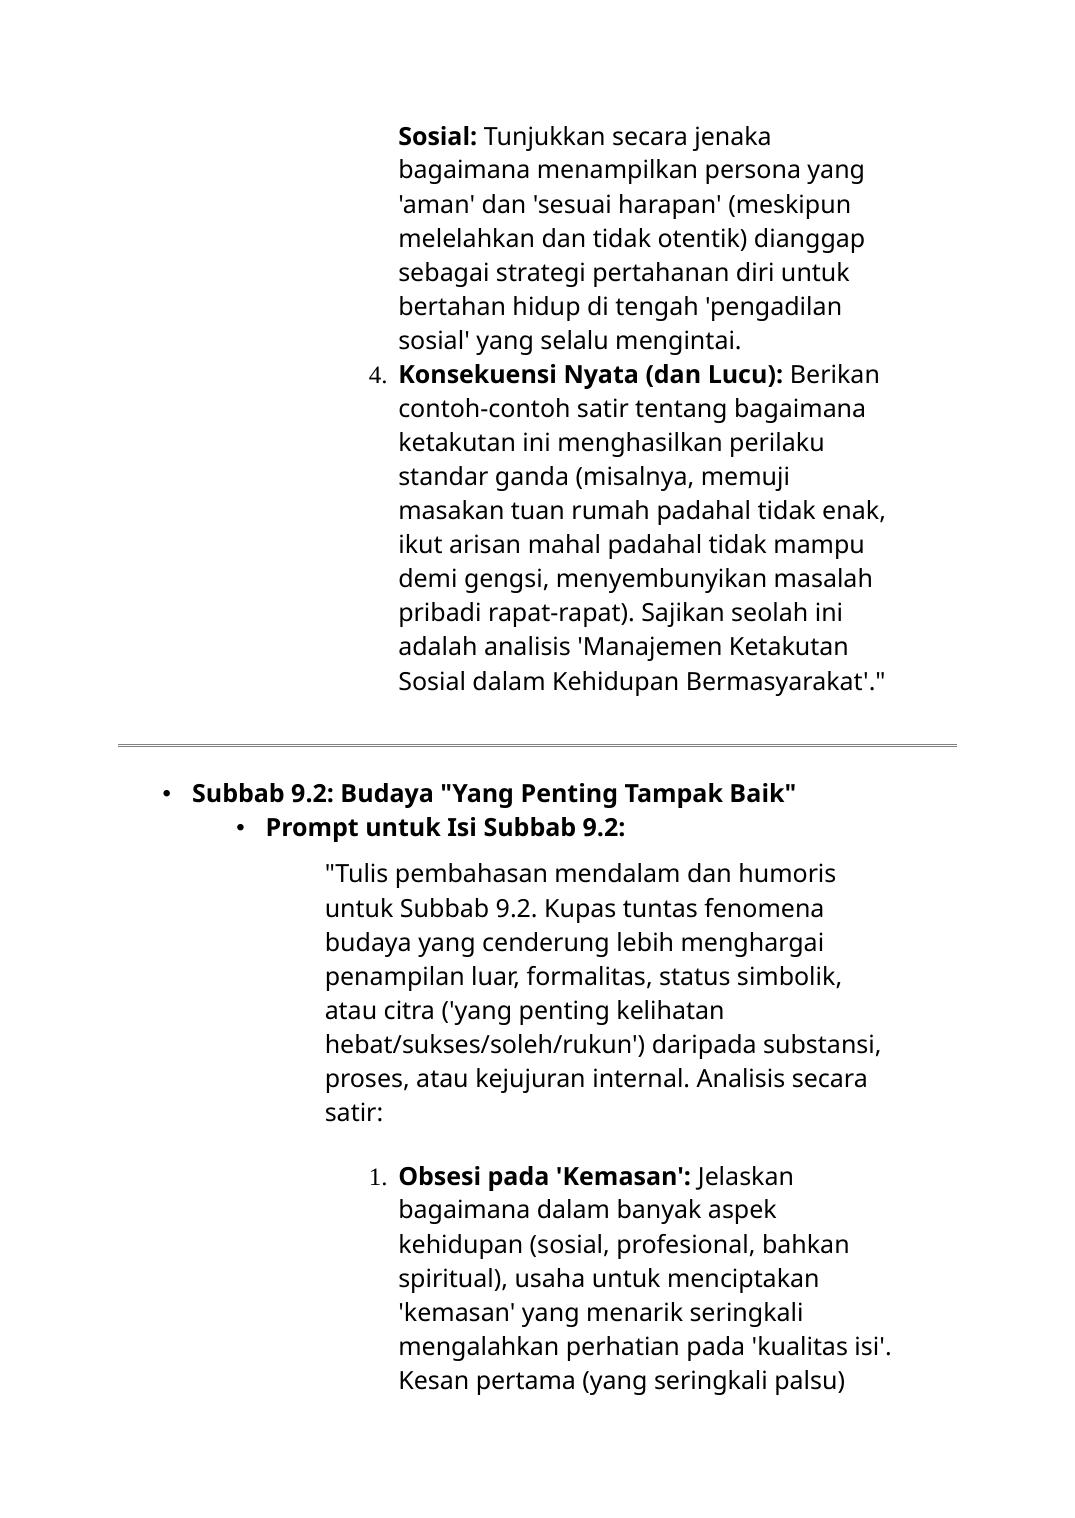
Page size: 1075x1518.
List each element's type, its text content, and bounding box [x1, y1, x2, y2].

list Prompt untuk Isi Subbab 9.2: [236, 809, 957, 844]
list Subbab 9.2: Budaya "Yang Penting Tampak Baik" [162, 776, 957, 809]
list Obsesi pada 'Kemasan': Jelaskan bagaimana dalam banyak aspek kehidupan (sosial, profesional, bahkan spiritual), usaha untuk menciptakan 'kemasan' yang menarik seringkali mengalahkan perhatian pada 'kualitas isi'. Kesan pertama (yang seringkali palsu) [369, 1158, 898, 1397]
list "Tulis pembahasan mendalam dan humoris untuk Subbab 9.2. Kupas tuntas fenomena budaya yang cenderung lebih menghargai penampilan luar, formalitas, status simbolik, atau citra ('yang penting kelihatan hebat/sukses/soleh/rukun') daripada substansi, proses, atau kejujuran internal. Analisis secara satir: [295, 856, 898, 1129]
list Konsekuensi Nyata (dan Lucu): Berikan contoh-contoh satir tentang bagaimana ketakutan ini menghasilkan perilaku standar ganda (misalnya, memuji masakan tuan rumah padahal tidak enak, ikut arisan mahal padahal tidak mampu demi gengsi, menyembunyikan masalah pribadi rapat-rapat). Sajikan seolah ini adalah analisis 'Manajemen Ketakutan Sosial dalam Kehidupan Bermasyarakat'." [369, 357, 898, 697]
list Sosial: Tunjukkan secara jenaka bagaimana menampilkan persona yang 'aman' dan 'sesuai harapan' (meskipun melelahkan dan tidak otentik) dianggap sebagai strategi pertahanan diri untuk bertahan hidup di tengah 'pengadilan sosial' yang selalu mengintai. [369, 118, 898, 357]
